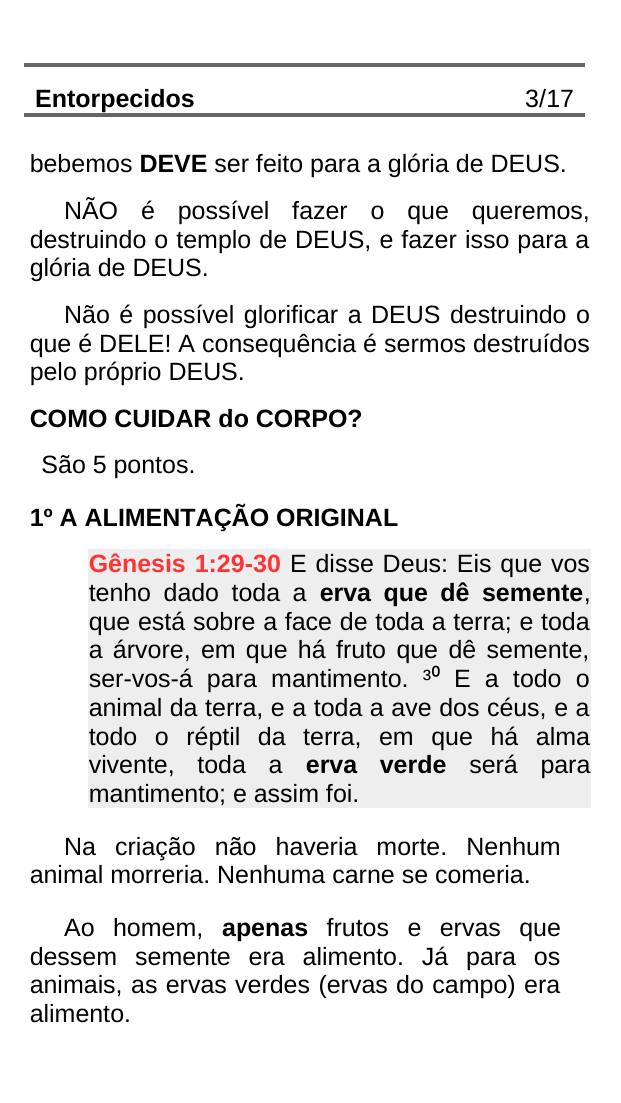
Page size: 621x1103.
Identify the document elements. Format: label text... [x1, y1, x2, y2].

list São 5 pontos. [29, 450, 591, 479]
text NÃO é possível fazer o que queremos, destruindo o templo de DEUS, e fazer isso para a glória de DEUS. [29, 196, 591, 282]
list COMO CUIDAR do CORPO? [29, 404, 591, 433]
text Na criação não haveria morte. Nenhum animal morreria. Nenhuma carne se comeria. [29, 832, 561, 889]
text Gênesis 1:29-30 E disse Deus: Eis que vos tenho dado toda a erva que dê semente, que está sobre a face de toda a terra; e toda a árvore, em que há fruto que dê semente, ser-vos-á para mantimento. ³⁰ E a todo o animal da terra, e a toda a ave dos céus, e a todo o réptil da terra, em que há alma vivente, toda a erva verde será para mantimento; e assim foi. [88, 549, 591, 808]
text 1º A ALIMENTAÇÃO ORIGINAL [29, 503, 561, 531]
text Ao homem, apenas frutos e ervas que dessem semente era alimento. Já para os animais, as ervas verdes (ervas do campo) era alimento. [29, 913, 561, 1028]
text Não é possível glorificar a DEUS destruindo o que é DELE! A consequência é sermos destruídos pelo próprio DEUS. [29, 300, 591, 386]
text bebemos DEVE ser feito para a glória de DEUS. [29, 149, 591, 178]
